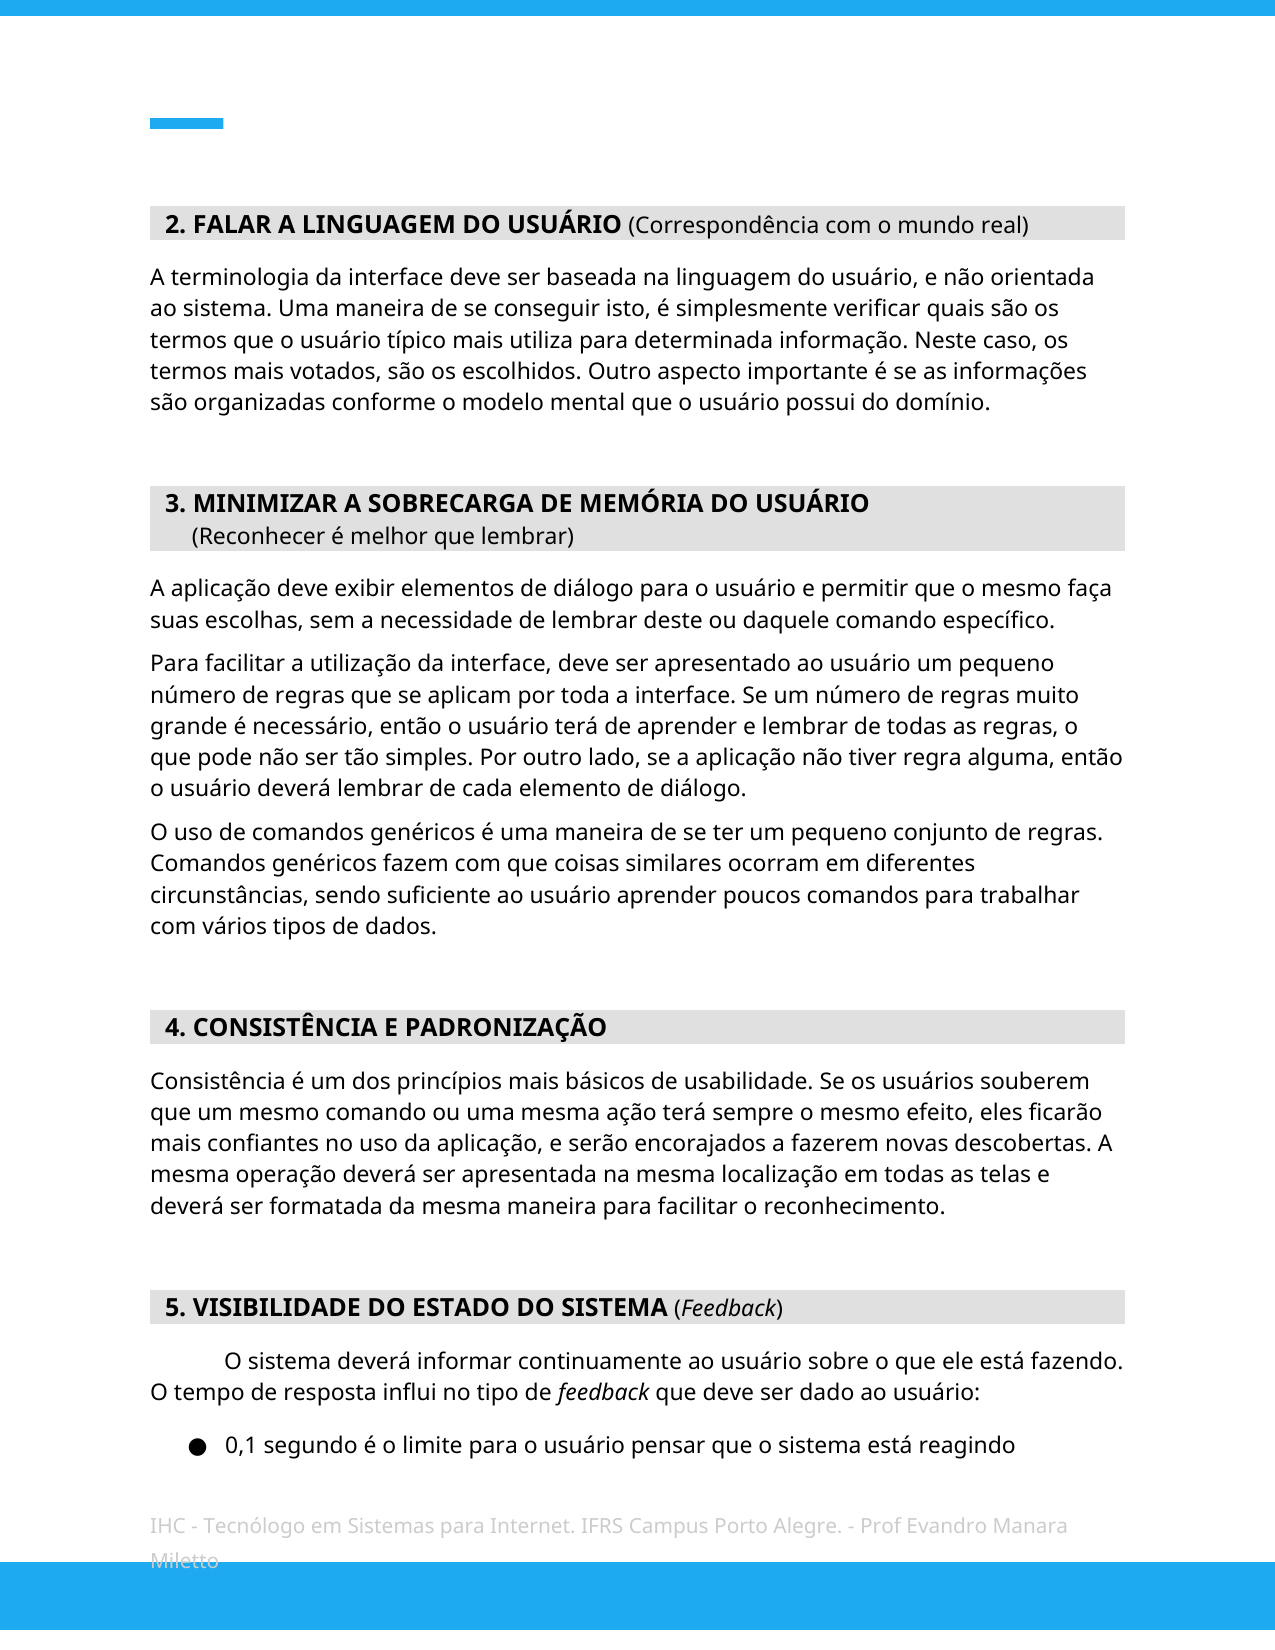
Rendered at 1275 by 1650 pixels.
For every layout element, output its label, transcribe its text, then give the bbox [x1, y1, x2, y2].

picture [150, 118, 224, 129]
text O sistema deverá informar continuamente ao usuário sobre o que ele está fazendo. O tempo de resposta influi no tipo de feedback que deve ser dado ao usuário: [150, 1344, 1125, 1407]
text A terminologia da interface deve ser baseada na linguagem do usuário, e não orientada ao sistema. Uma maneira de se conseguir isto, é simplesmente verificar quais são os termos que o usuário típico mais utiliza para determinada informação. Neste caso, os termos mais votados, são os escolhidos. Outro aspecto importante é se as informações são organizadas conforme o modelo mental que o usuário possui do domínio. [150, 261, 1125, 417]
text Consistência é um dos princípios mais básicos de usabilidade. Se os usuários souberem que um mesmo comando ou uma mesma ação terá sempre o mesmo efeito, eles ficarão mais confiantes no uso da aplicação, e serão encorajados a fazerem novas descobertas. A mesma operação deverá ser apresentada na mesma localização em todas as telas e deverá ser formatada da mesma maneira para facilitar o reconhecimento. [150, 1065, 1125, 1221]
text A aplicação deve exibir elementos de diálogo para o usuário e permitir que o mesmo faça suas escolhas, sem a necessidade de lembrar deste ou daquele comando específico. [150, 572, 1125, 635]
text 3. MINIMIZAR A SOBRECARGA DE MEMÓRIA DO USUÁRIO (Reconhecer é melhor que lembrar) [150, 486, 1125, 551]
list 0,1 segundo é o limite para o usuário pensar que o sistema está reagindo [187, 1419, 1125, 1467]
picture [0, 0, 1275, 16]
picture [0, 1562, 1275, 1630]
text Para facilitar a utilização da interface, deve ser apresentado ao usuário um pequeno número de regras que se aplicam por toda a interface. Se um número de regras muito grande é necessário, então o usuário terá de aprender e lembrar de todas as regras, o que pode não ser tão simples. Por outro lado, se a aplicação não tiver regra alguma, então o usuário deverá lembrar de cada elemento de diálogo. [150, 647, 1125, 803]
text 5. VISIBILIDADE DO ESTADO DO SISTEMA (Feedback) [150, 1290, 1125, 1324]
text 4. CONSISTÊNCIA E PADRONIZAÇÃO [150, 1010, 1125, 1044]
text O uso de comandos genéricos é uma maneira de se ter um pequeno conjunto de regras. Comandos genéricos fazem com que coisas similares ocorram em diferentes circunstâncias, sendo suficiente ao usuário aprender poucos comandos para trabalhar com vários tipos de dados. [150, 816, 1125, 941]
text 2. FALAR A LINGUAGEM DO USUÁRIO (Correspondência com o mundo real) [150, 206, 1125, 240]
